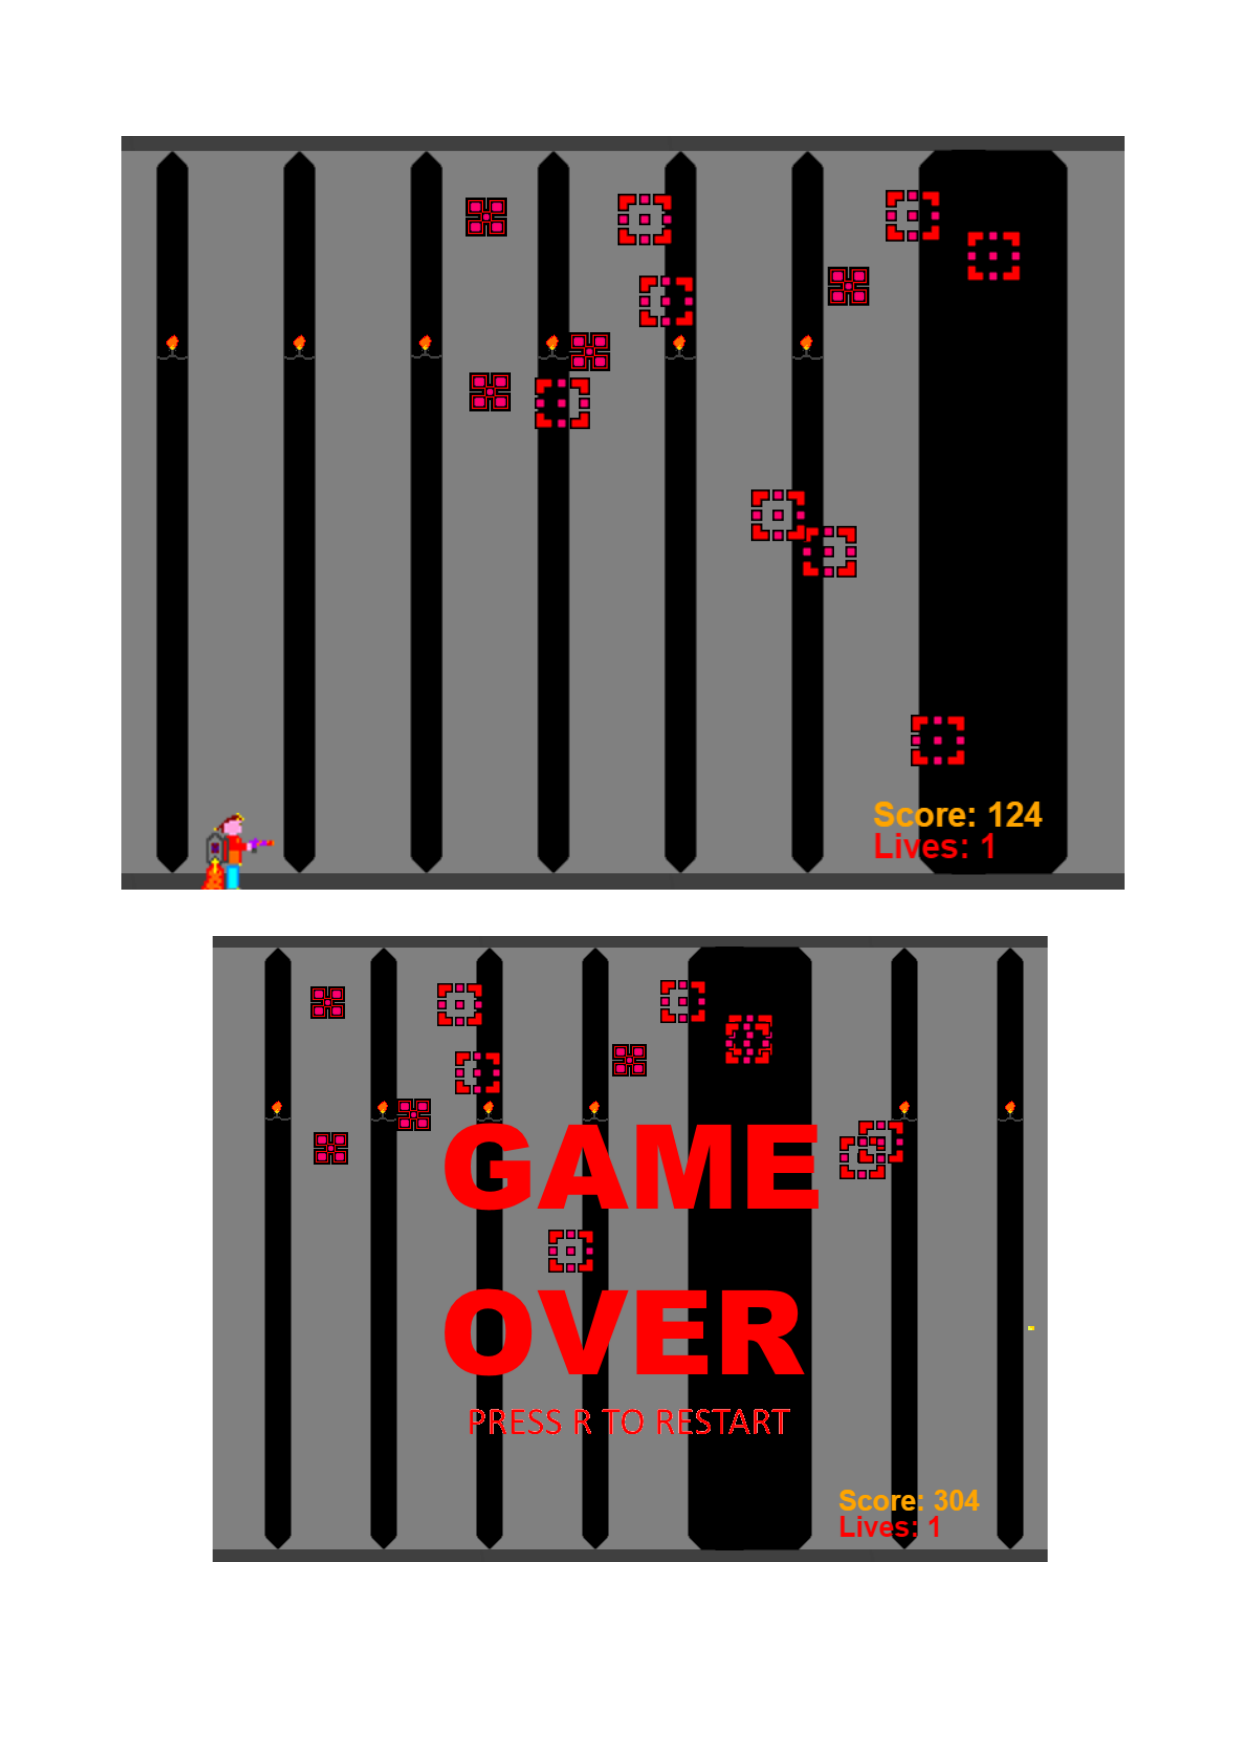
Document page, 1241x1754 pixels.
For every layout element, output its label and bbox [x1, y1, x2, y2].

picture [121, 136, 1126, 891]
picture [212, 936, 1048, 1562]
